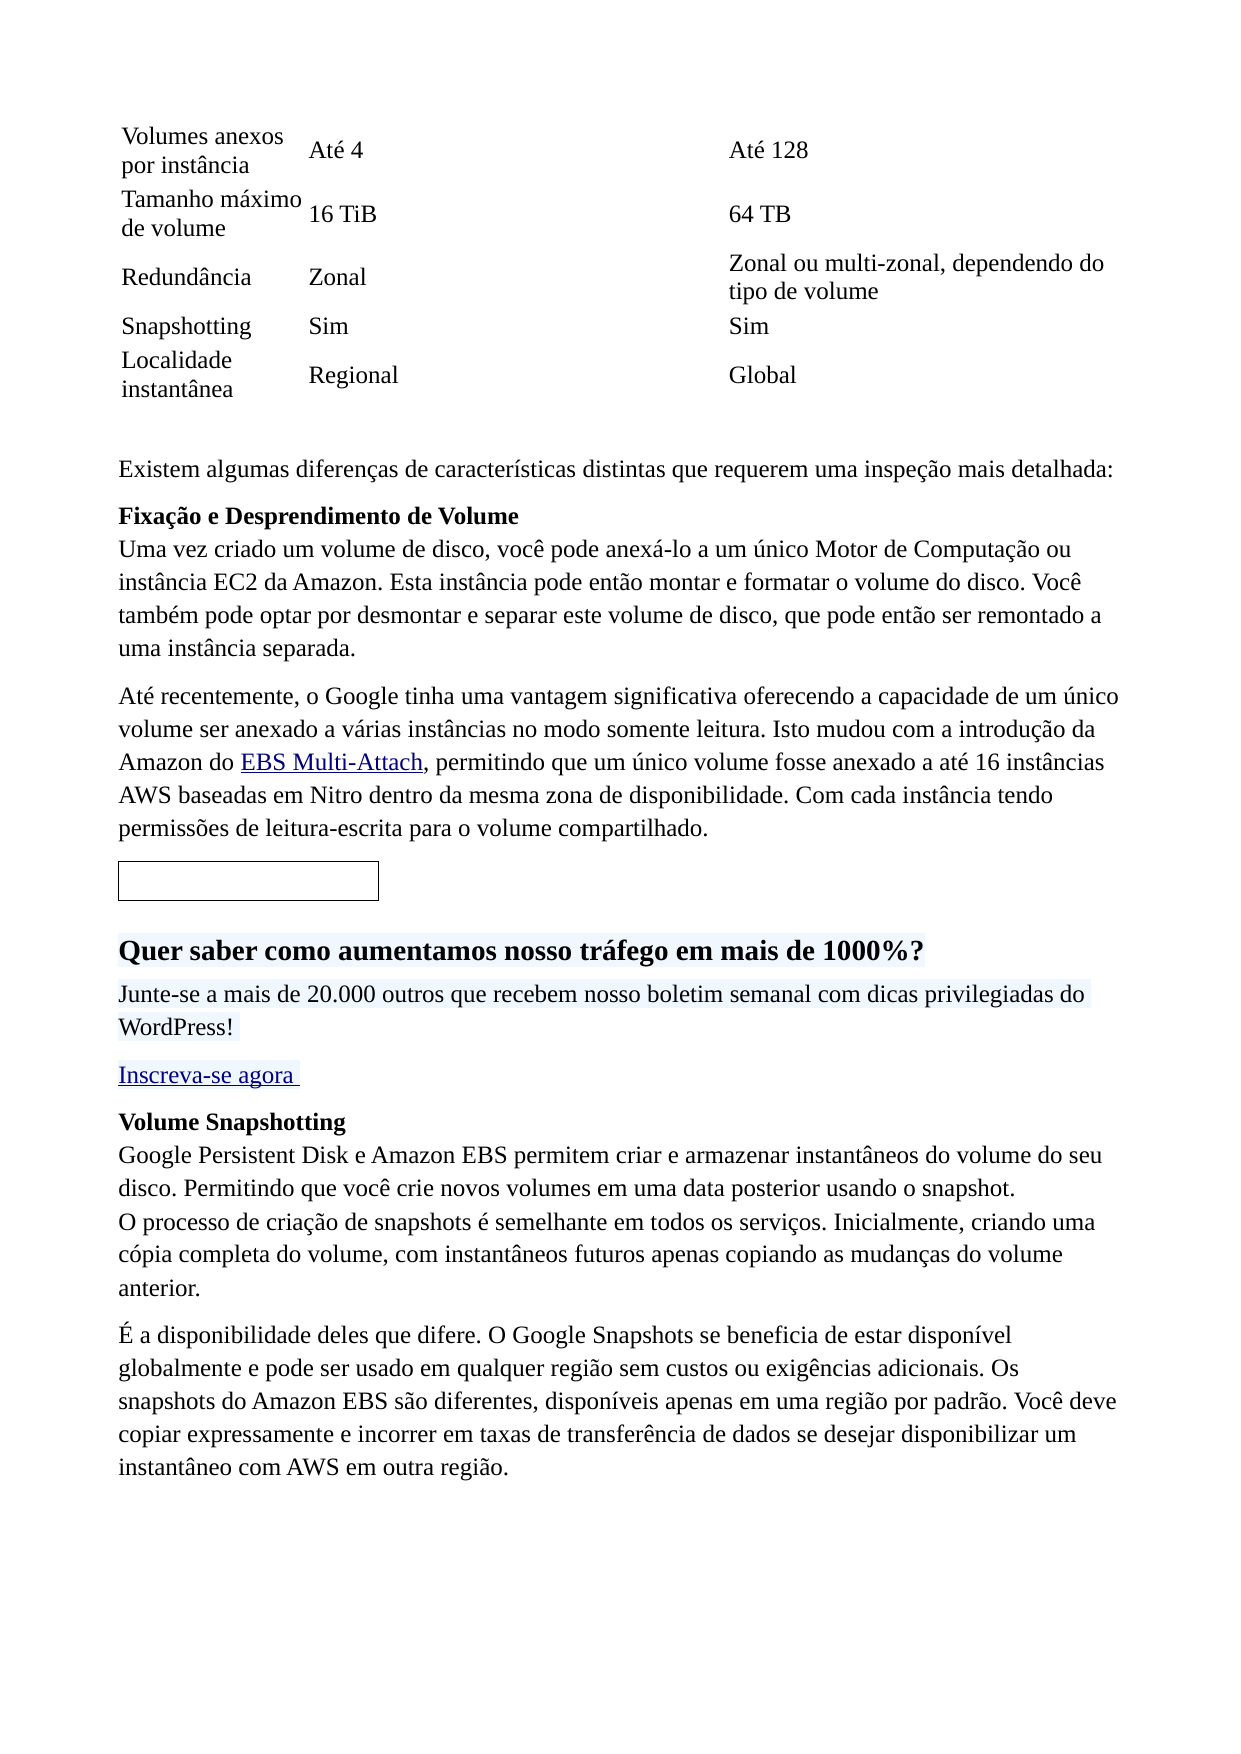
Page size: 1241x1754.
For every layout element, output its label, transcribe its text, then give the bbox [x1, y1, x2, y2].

text É a disponibilidade deles que difere. O Google Snapshots se beneficia de estar disponível globalmente e pode ser usado em qualquer região sem custos ou exigências adicionais. Os snapshots do Amazon EBS são diferentes, disponíveis apenas em uma região por padrão. Você deve copiar expressamente e incorrer em taxas de transferência de dados se desejar disponibilizar um instantâneo com AWS em outra região. [118, 1320, 1122, 1481]
table_cell Até 4 [305, 118, 726, 181]
text Volume Snapshotting Google Persistent Disk e Amazon EBS permitem criar e armazenar instantâneos do volume do seu disco. Permitindo que você crie novos volumes em uma data posterior usando o snapshot. O processo de criação de snapshots é semelhante em todos os serviços. Inicialmente, criando uma cópia completa do volume, com instantâneos futuros apenas copiando as mudanças do volume anterior. [118, 1107, 1122, 1301]
table_cell Zonal [305, 245, 726, 308]
table_cell Sim [726, 308, 1122, 343]
table_cell Snapshotting [118, 308, 305, 343]
table_cell Zonal ou multi-zonal, dependendo do tipo de volume [726, 245, 1122, 308]
table_cell Redundância [118, 245, 305, 308]
text Até recentemente, o Google tinha uma vantagem significativa oferecendo a capacidade de um único volume ser anexado a várias instâncias no modo somente leitura. Isto mudou com a introdução da Amazon do EBS Multi-Attach, permitindo que um único volume fosse anexado a até 16 instâncias AWS baseadas em Nitro dentro da mesma zona de disponibilidade. Com cada instância tendo permissões de leitura-escrita para o volume compartilhado. [118, 681, 1122, 842]
table_cell 64 TB [726, 181, 1122, 245]
text Inscreva-se agora [118, 1060, 1122, 1089]
table_cell 16 TiB [305, 181, 726, 245]
table_cell Global [726, 343, 1122, 406]
text Junte-se a mais de 20.000 outros que recebem nosso boletim semanal com dicas privilegiadas do WordPress! [118, 979, 1122, 1041]
text Fixação e Desprendimento de Volume Uma vez criado um volume de disco, você pode anexá-lo a um único Motor de Computação ou instância EC2 da Amazon. Esta instância pode então montar e formatar o volume do disco. Você também pode optar por desmontar e separar este volume de disco, que pode então ser remontado a uma instância separada. [118, 501, 1122, 662]
table_cell Até 128 [726, 118, 1122, 181]
text Existem algumas diferenças de características distintas que requerem uma inspeção mais detalhada: [118, 454, 1122, 482]
table_cell Localidade instantânea [118, 343, 305, 406]
subtitle Quer saber como aumentamos nosso tráfego em mais de 1000%? [118, 933, 1122, 967]
table_cell Tamanho máximo de volume [118, 181, 305, 245]
table_cell Sim [305, 308, 726, 343]
table_cell Regional [305, 343, 726, 406]
table_cell Volumes anexos por instância [118, 118, 305, 181]
